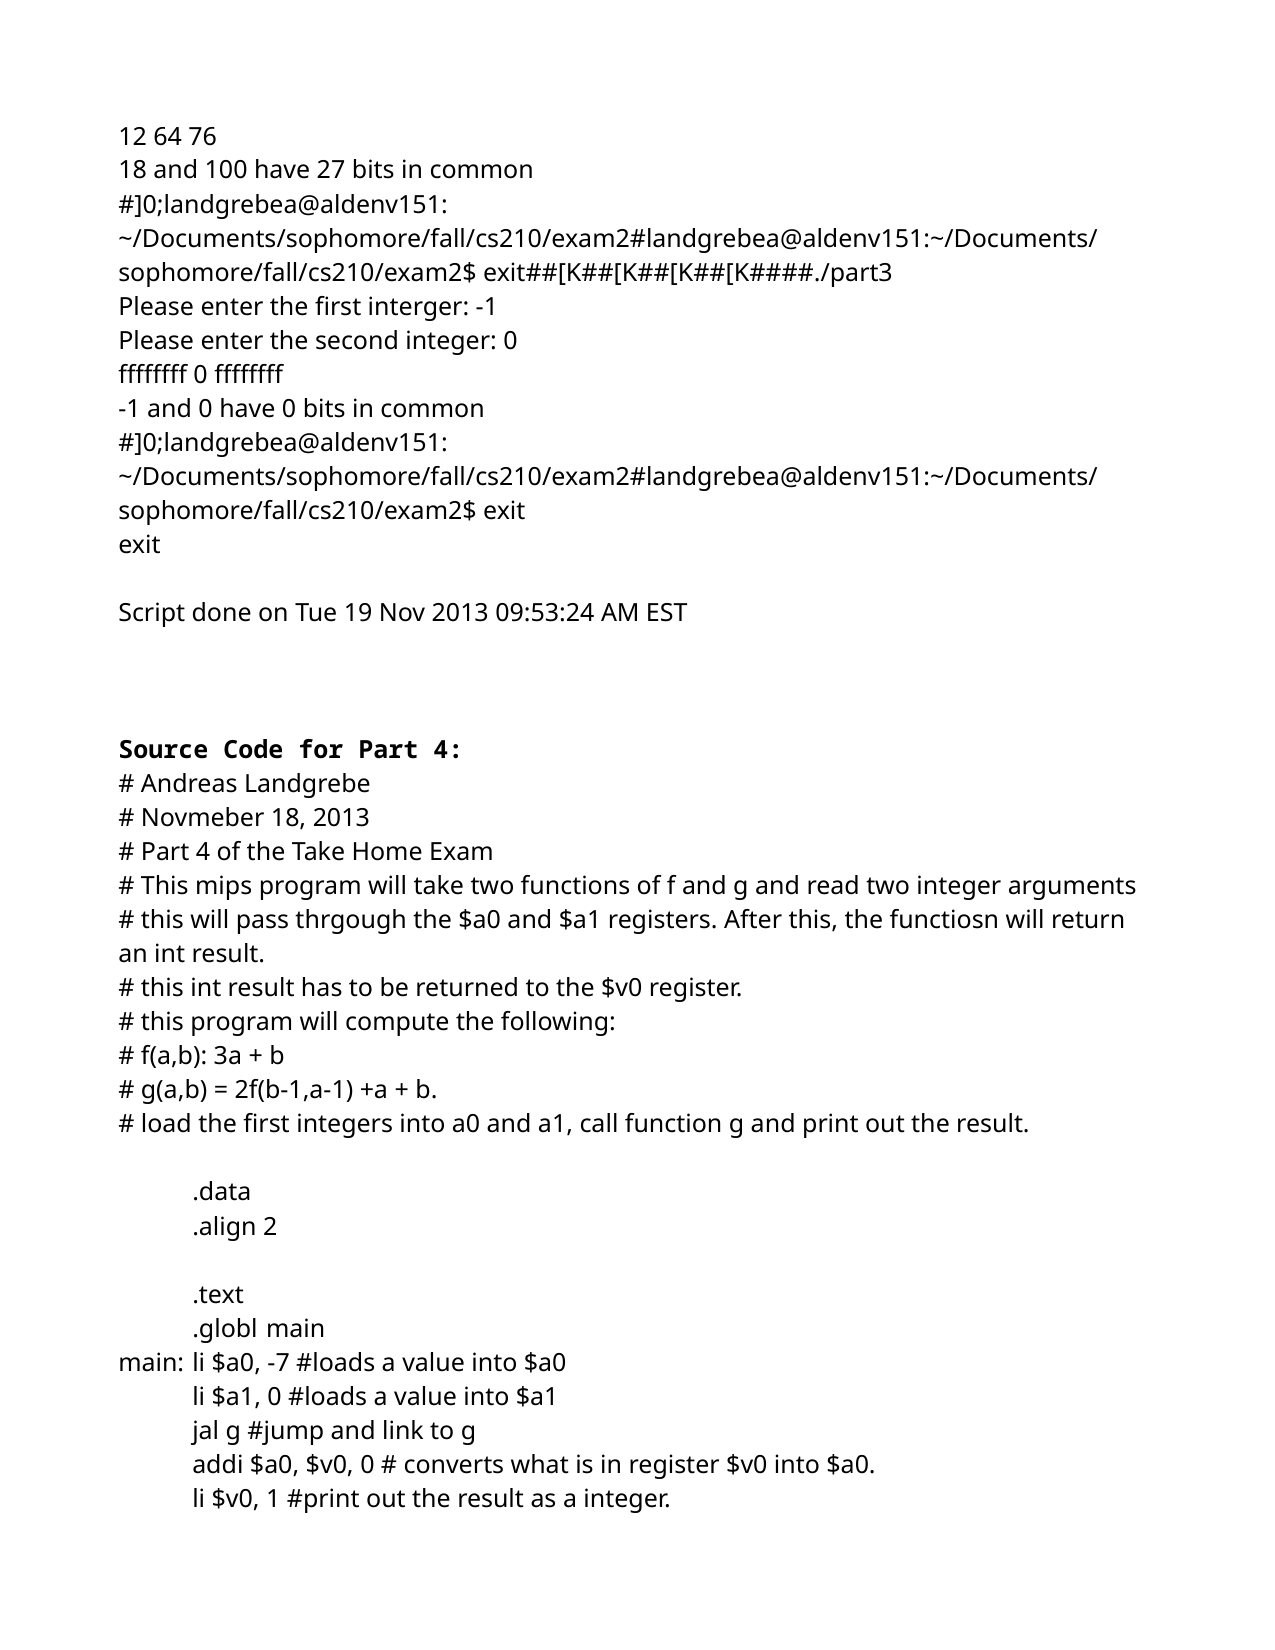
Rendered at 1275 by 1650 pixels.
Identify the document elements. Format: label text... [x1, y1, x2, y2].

text # f(a,b): 3a + b [118, 1038, 1157, 1072]
text Script done on Tue 19 Nov 2013 09:53:24 AM EST [118, 561, 1157, 663]
text # Part 4 of the Take Home Exam [118, 833, 1157, 867]
text 12 64 76 [118, 118, 1157, 152]
text exit [118, 527, 1157, 561]
text main: li $a0, -7 #loads a value into $a0 [118, 1344, 1157, 1378]
text .text [118, 1276, 1157, 1310]
text # g(a,b) = 2f(b-1,a-1) +a + b. [118, 1072, 1157, 1106]
text addi $a0, $v0, 0 # converts what is in register $v0 into $a0. [118, 1447, 1157, 1481]
text Please enter the second integer: 0 [118, 322, 1157, 357]
text # load the first integers into a0 and a1, call function g and print out the result. [118, 1106, 1157, 1140]
text #]0;landgrebea@aldenv151: ~/Documents/sophomore/fall/cs210/exam2#landgrebea@aldenv151:~/Documents/sophomore/fall/cs210/exam2$ exit [118, 425, 1157, 527]
text .align 2 [118, 1208, 1157, 1242]
text # Novmeber 18, 2013 [118, 799, 1157, 833]
text # Andreas Landgrebe [118, 765, 1157, 799]
text 18 and 100 have 27 bits in common [118, 152, 1157, 186]
text # This mips program will take two functions of f and g and read two integer arguments [118, 867, 1157, 902]
text # this program will compute the following: [118, 1004, 1157, 1038]
text .globl main [118, 1310, 1157, 1344]
text li $v0, 1 #print out the result as a integer. [118, 1481, 1157, 1515]
text # this will pass thrgough the $a0 and $a1 registers. After this, the functiosn will return an int result. [118, 902, 1157, 970]
text #]0;landgrebea@aldenv151: ~/Documents/sophomore/fall/cs210/exam2#landgrebea@aldenv151:~/Documents/sophomore/fall/cs210/exam2$ exit##[K##[K##[K##[K####./part3 [118, 186, 1157, 288]
text jal g #jump and link to g [118, 1412, 1157, 1447]
text .data [118, 1174, 1157, 1208]
text Please enter the first interger: -1 [118, 288, 1157, 322]
text # this int result has to be returned to the $v0 register. [118, 970, 1157, 1004]
text li $a1, 0 #loads a value into $a1 [118, 1378, 1157, 1412]
text -1 and 0 have 0 bits in common [118, 391, 1157, 425]
text ffffffff 0 ffffffff [118, 357, 1157, 391]
text Source Code for Part 4: [118, 731, 1157, 765]
